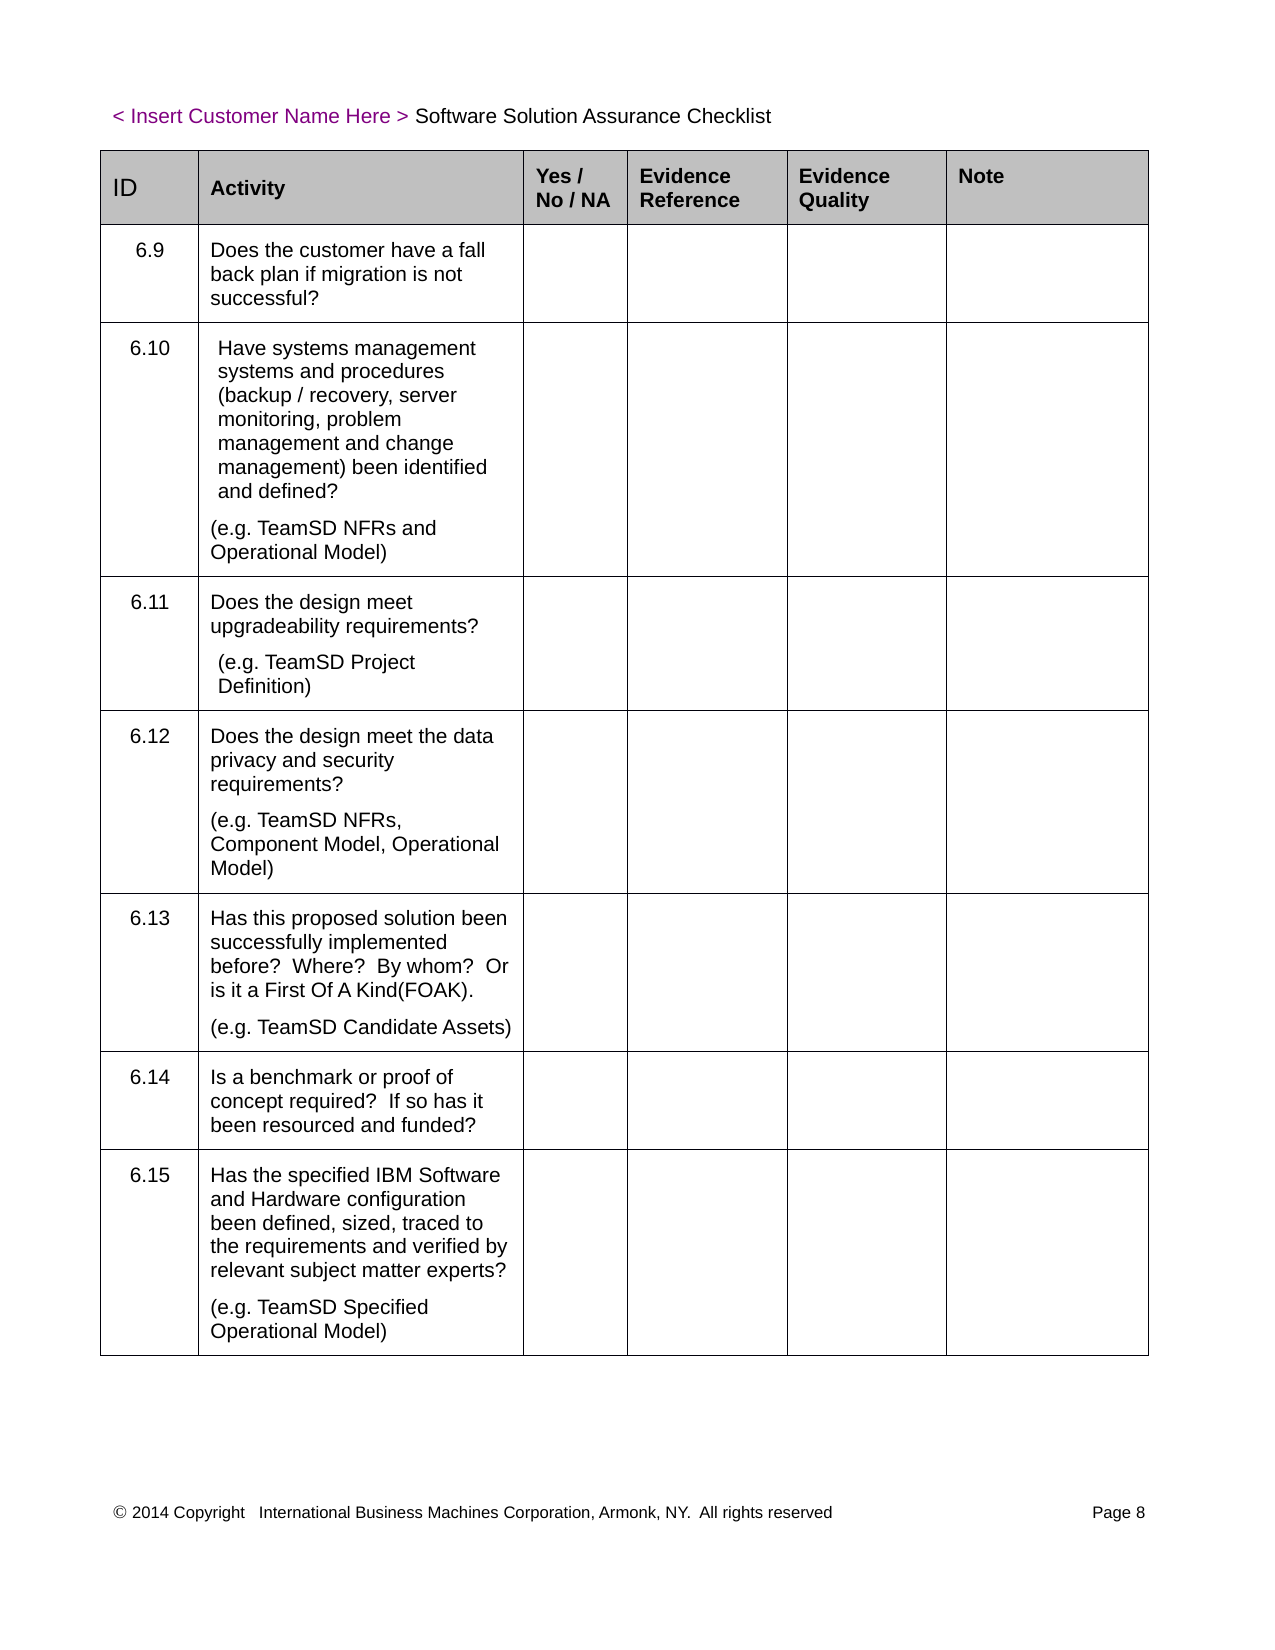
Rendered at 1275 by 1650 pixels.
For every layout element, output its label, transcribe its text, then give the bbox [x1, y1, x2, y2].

table_cell [628, 577, 787, 710]
table_cell Has this proposed solution been successfully implemented before? Where? By whom? Or is it a First Of A Kind(FOAK). (e.g. TeamSD Candidate Assets) [199, 894, 523, 1051]
table_cell [524, 894, 627, 1051]
table_cell [947, 225, 1148, 322]
table_cell [524, 1052, 627, 1149]
table_cell 6.13 [101, 894, 198, 1051]
table_cell Has the specified IBM Software and Hardware configuration been defined, sized, traced to the requirements and verified by relevant subject matter experts? (e.g. TeamSD Specified Operational Model) [199, 1150, 523, 1355]
table_cell [628, 894, 787, 1051]
table_cell [947, 577, 1148, 710]
table_cell [628, 323, 787, 576]
table_header Evidence Reference [628, 151, 787, 224]
table_cell Have systems management systems and procedures (backup / recovery, server monitoring, problem management and change management) been identified and defined? (e.g. TeamSD NFRs and Operational Model) [199, 323, 523, 576]
table_cell [788, 1150, 946, 1355]
table_cell [524, 711, 627, 893]
table_cell 6.9 [101, 225, 198, 322]
table_cell [628, 225, 787, 322]
table_header Note [947, 151, 1148, 224]
table_cell [947, 711, 1148, 893]
table_cell Does the customer have a fall back plan if migration is not successful? [199, 225, 523, 322]
table_cell [524, 1150, 627, 1355]
table_cell [947, 1150, 1148, 1355]
table_cell [524, 323, 627, 576]
table_cell 6.12 [101, 711, 198, 893]
table_cell [947, 1052, 1148, 1149]
table_cell [628, 1052, 787, 1149]
table_header ID [101, 151, 198, 224]
table_cell [788, 1052, 946, 1149]
table_cell [947, 894, 1148, 1051]
table_cell [628, 1150, 787, 1355]
table_cell 6.15 [101, 1150, 198, 1355]
table_cell Is a benchmark or proof of concept required? If so has it been resourced and funded? [199, 1052, 523, 1149]
table_cell 6.11 [101, 577, 198, 710]
table_cell Does the design meet the data privacy and security requirements? (e.g. TeamSD NFRs, Component Model, Operational Model) [199, 711, 523, 893]
table_cell [628, 711, 787, 893]
table_cell [788, 577, 946, 710]
table_header Evidence Quality [788, 151, 946, 224]
table_cell [788, 894, 946, 1051]
table_cell [524, 225, 627, 322]
table_cell [788, 225, 946, 322]
table_header Yes / No / NA [524, 151, 627, 224]
table_cell [947, 323, 1148, 576]
table_header Activity [199, 151, 523, 224]
table_cell Does the design meet upgradeability requirements? (e.g. TeamSD Project Definition) [199, 577, 523, 710]
table_cell [788, 323, 946, 576]
table_cell [788, 711, 946, 893]
table_cell [524, 577, 627, 710]
table_cell 6.10 [101, 323, 198, 576]
table_cell 6.14 [101, 1052, 198, 1149]
